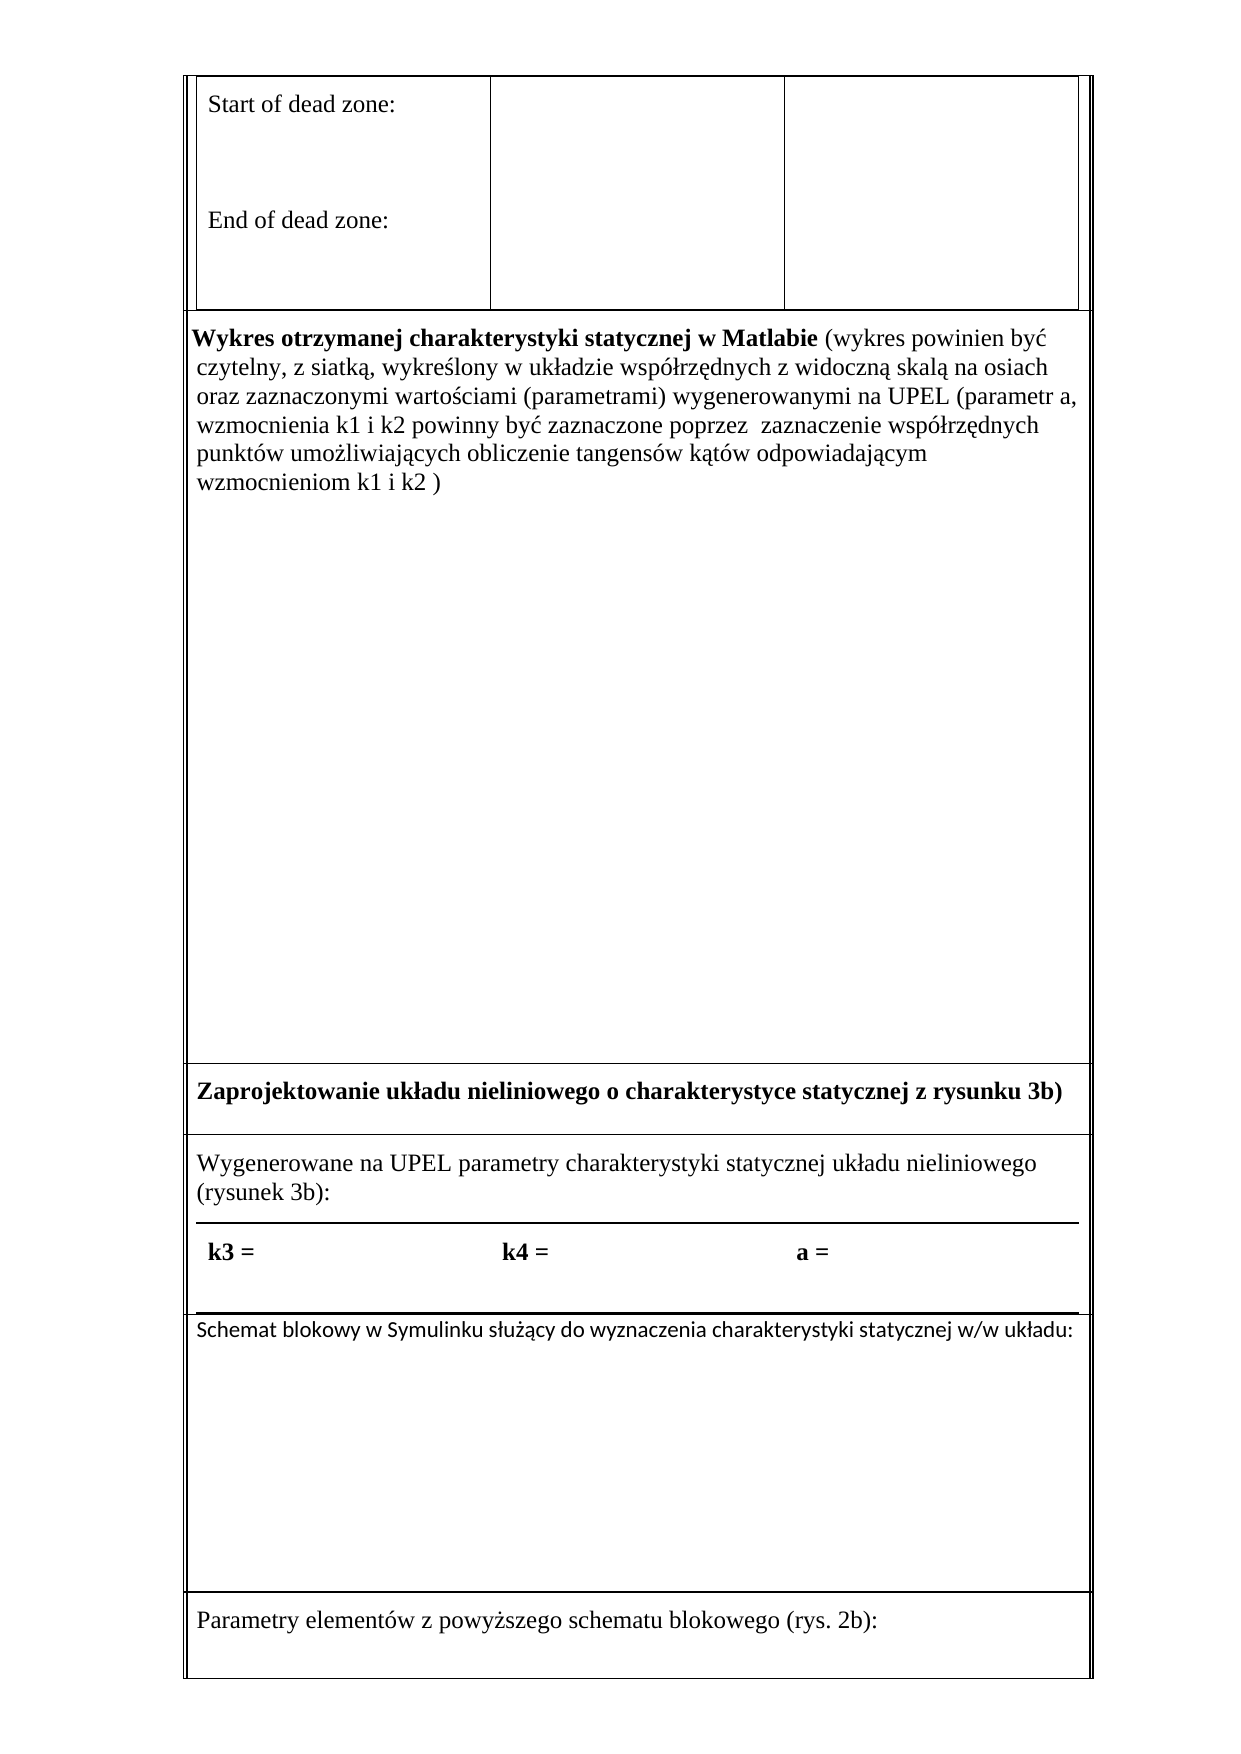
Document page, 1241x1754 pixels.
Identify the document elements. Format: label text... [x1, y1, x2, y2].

table_header a = [785, 1224, 1079, 1312]
table_cell Zaprojektowanie układu nieliniowego o charakterystyce statycznej z rysunku 3b) [188, 1064, 1089, 1134]
table_cell Wykres otrzymanej charakterystyki statycznej w Matlabie (wykres powinien być czytelny, z siatką, wykreślony w układzie współrzędnych z widoczną skalą na osiach oraz zaznaczonymi wartościami (parametrami) wygenerowanymi na UPEL (parametr a, wzmocnienia k1 i k2 powinny być zaznaczone poprzez zaznaczenie współrzędnych punktów umożliwiających obliczenie tangensów kątów odpowiadającym wzmocnieniom k1 i k2 ) [188, 311, 1089, 1063]
table_cell Wygenerowane na UPEL parametry charakterystyki statycznej układu nieliniowego (rysunek 3b): [188, 1135, 1089, 1314]
table_header k4 = [491, 1224, 785, 1312]
table_header Start of dead zone: End of dead zone: [197, 77, 490, 309]
table_header [491, 77, 784, 309]
table_header [785, 77, 1078, 309]
table_cell Schemat blokowy w Symulinku służący do wyznaczenia charakterystyki statycznej w/w układu: [188, 1315, 1089, 1591]
table_cell [188, 76, 196, 310]
table_header k3 = [196, 1224, 491, 1312]
table_cell [1079, 76, 1089, 310]
table_cell Parametry elementów z powyższego schematu blokowego (rys. 2b): [188, 1593, 1089, 1678]
